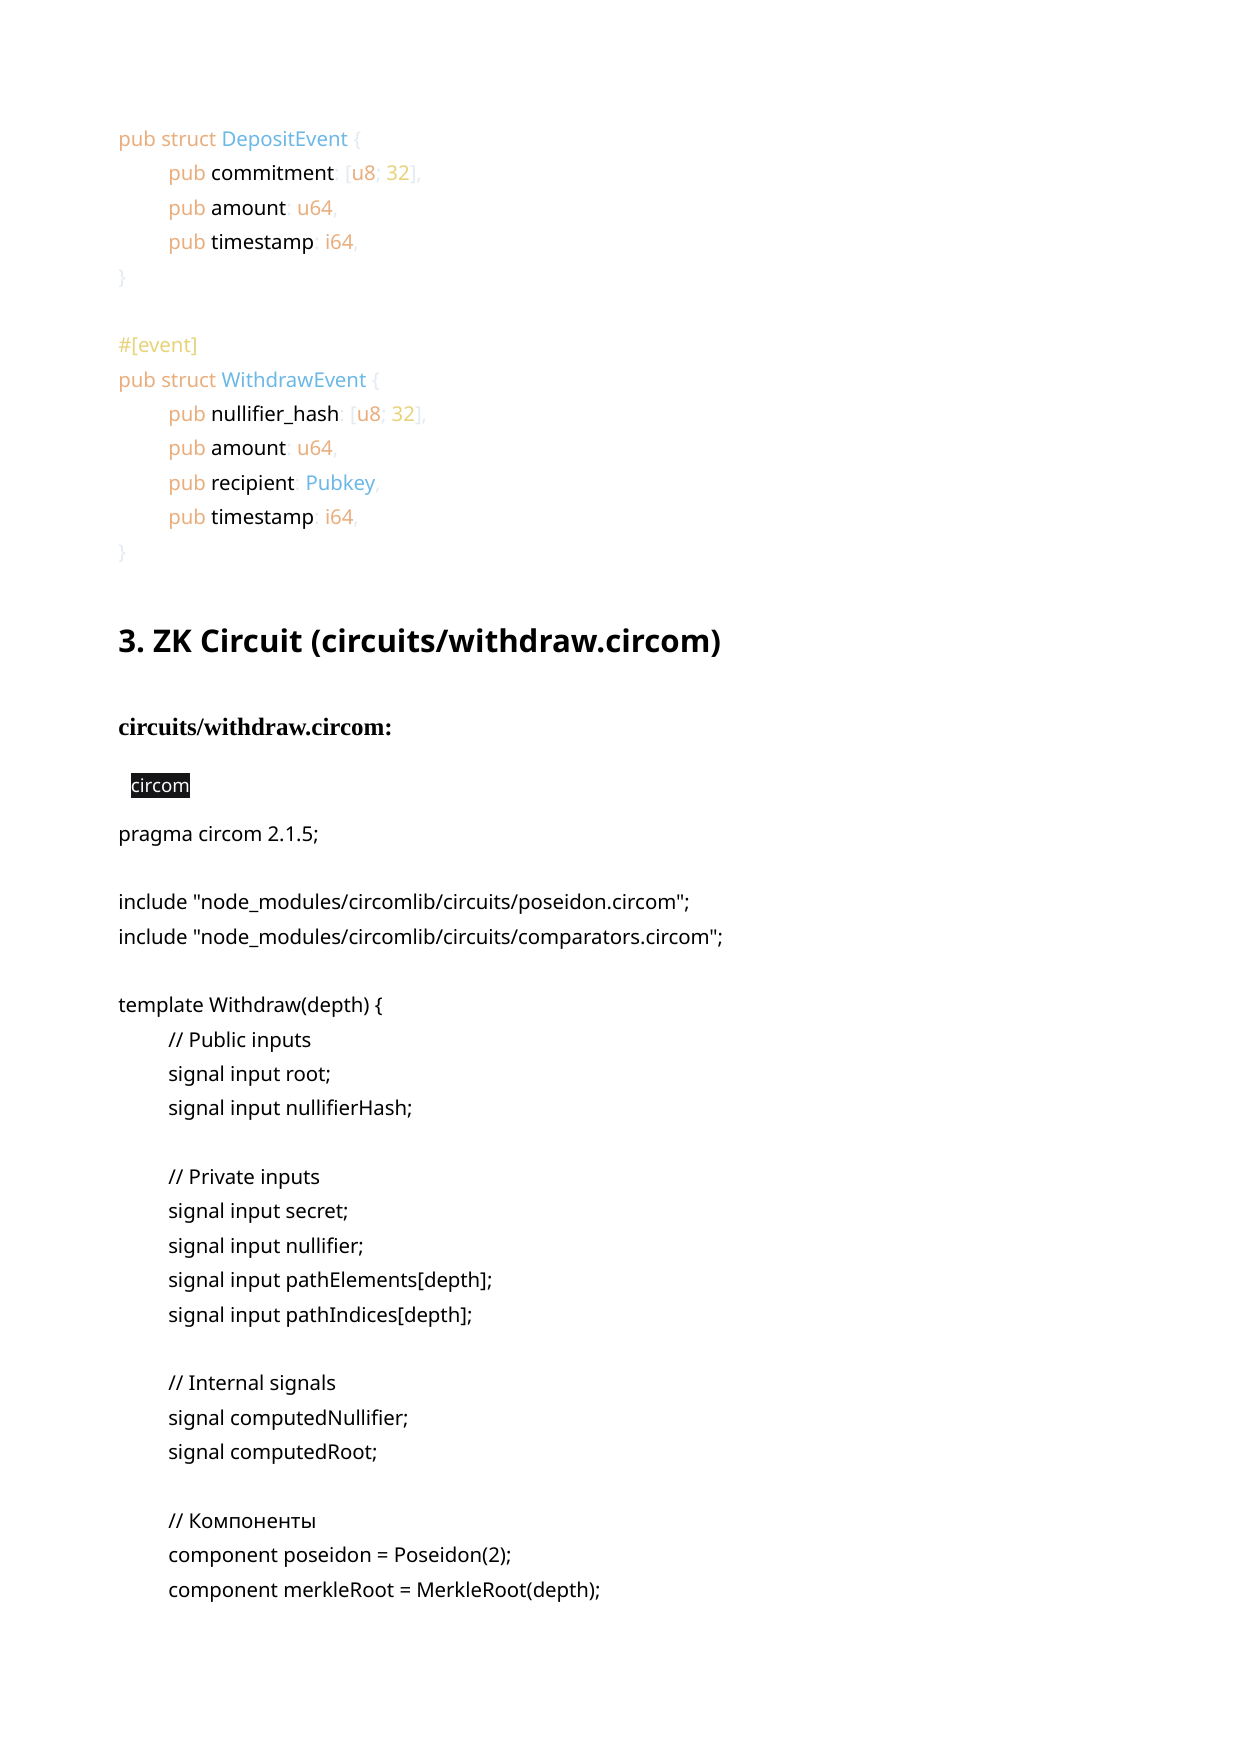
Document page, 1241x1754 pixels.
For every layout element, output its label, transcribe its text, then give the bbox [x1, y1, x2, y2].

text pub amount: u64, [118, 427, 1122, 462]
subtitle 3. ZK Circuit (circuits/withdraw.circom) [118, 615, 1122, 662]
text #[event] [118, 324, 1122, 359]
text include "node_modules/circomlib/circuits/comparators.circom"; [118, 916, 1122, 950]
text include "node_modules/circomlib/circuits/poseidon.circom"; [118, 881, 1122, 916]
text // Internal signals [118, 1363, 1122, 1397]
text component merkleRoot = MerkleRoot(depth); [118, 1569, 1122, 1603]
text pub amount: u64, [118, 187, 1122, 221]
text signal input pathElements[depth]; [118, 1259, 1122, 1294]
text pub struct DepositEvent { [118, 118, 1122, 152]
text circuits/withdraw.circom: [118, 712, 1122, 741]
text signal input pathIndices[depth]; [118, 1294, 1122, 1328]
text pragma circom 2.1.5; [118, 813, 1122, 847]
text } [118, 256, 1122, 290]
text // Private inputs [118, 1156, 1122, 1191]
text // Public inputs [118, 1019, 1122, 1053]
text pub recipient: Pubkey, [118, 462, 1122, 496]
text pub nullifier_hash: [u8; 32], [118, 393, 1122, 427]
text pub timestamp: i64, [118, 221, 1122, 256]
text circom [131, 770, 1122, 798]
text signal input nullifierHash; [118, 1088, 1122, 1122]
text pub timestamp: i64, [118, 496, 1122, 531]
text component poseidon = Poseidon(2); [118, 1534, 1122, 1569]
text signal computedRoot; [118, 1431, 1122, 1466]
text signal input secret; [118, 1191, 1122, 1225]
text pub struct WithdrawEvent { [118, 359, 1122, 393]
text } [118, 531, 1122, 565]
text signal computedNullifier; [118, 1397, 1122, 1431]
text signal input nullifier; [118, 1225, 1122, 1259]
text signal input root; [118, 1053, 1122, 1088]
text template Withdraw(depth) { [118, 984, 1122, 1019]
text // Компоненты [118, 1500, 1122, 1534]
text pub commitment: [u8; 32], [118, 152, 1122, 187]
